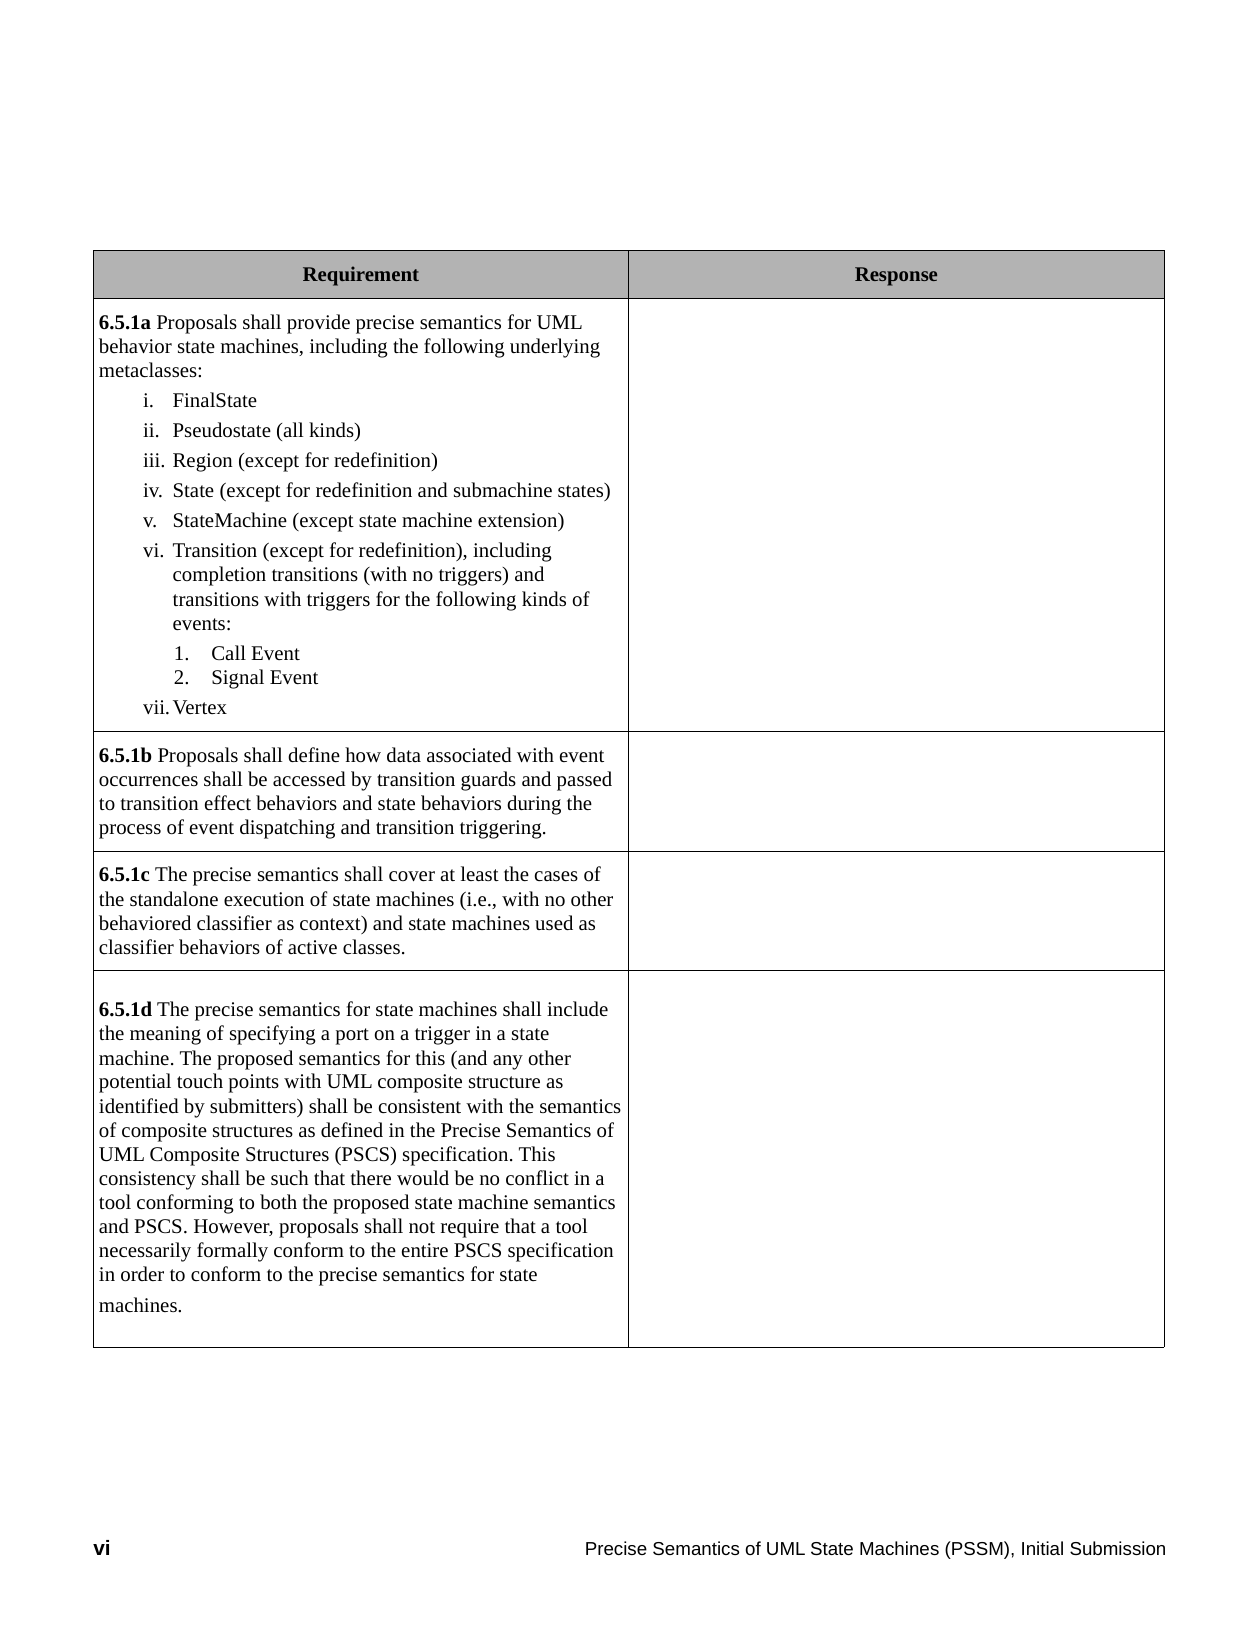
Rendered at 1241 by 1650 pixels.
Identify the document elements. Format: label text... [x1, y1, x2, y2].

table_cell 6.5.1b Proposals shall define how data associated with event occurrences shall be accessed by transition guards and passed to transition effect behaviors and state behaviors during the process of event dispatching and transition triggering. [94, 732, 628, 851]
table_cell 6.5.1c The precise semantics shall cover at least the cases of the standalone execution of state machines (i.e., with no other behaviored classifier as context) and state machines used as classifier behaviors of active classes. [94, 852, 628, 970]
table_header Requirement [94, 251, 628, 298]
table_cell [629, 971, 1164, 1347]
table_cell [629, 299, 1164, 731]
table_cell [629, 852, 1164, 970]
table_cell [629, 732, 1164, 851]
table_cell 6.5.1d The precise semantics for state machines shall include the meaning of specifying a port on a trigger in a state machine. The proposed semantics for this (and any other potential touch points with UML composite structure as identified by submitters) shall be consistent with the semantics of composite structures as defined in the Precise Semantics of UML Composite Structures (PSCS) specification. This consistency shall be such that there would be no conflict in a tool conforming to both the proposed state machine semantics and PSCS. However, proposals shall not require that a tool necessarily formally conform to the entire PSCS specification in order to conform to the precise semantics for state machines. [94, 971, 628, 1347]
table_cell 6.5.1a Proposals shall provide precise semantics for UML behavior state machines, including the following underlying metaclasses: FinalState Pseudostate (all kinds) Region (except for redefinition) State (except for redefinition and submachine states) StateMachine (except state machine extension) Transition (except for redefinition), including completion transitions (with no triggers) and transitions with triggers for the following kinds of events: Call Event Signal Event Vertex [94, 299, 628, 731]
table_header Response [629, 251, 1164, 298]
